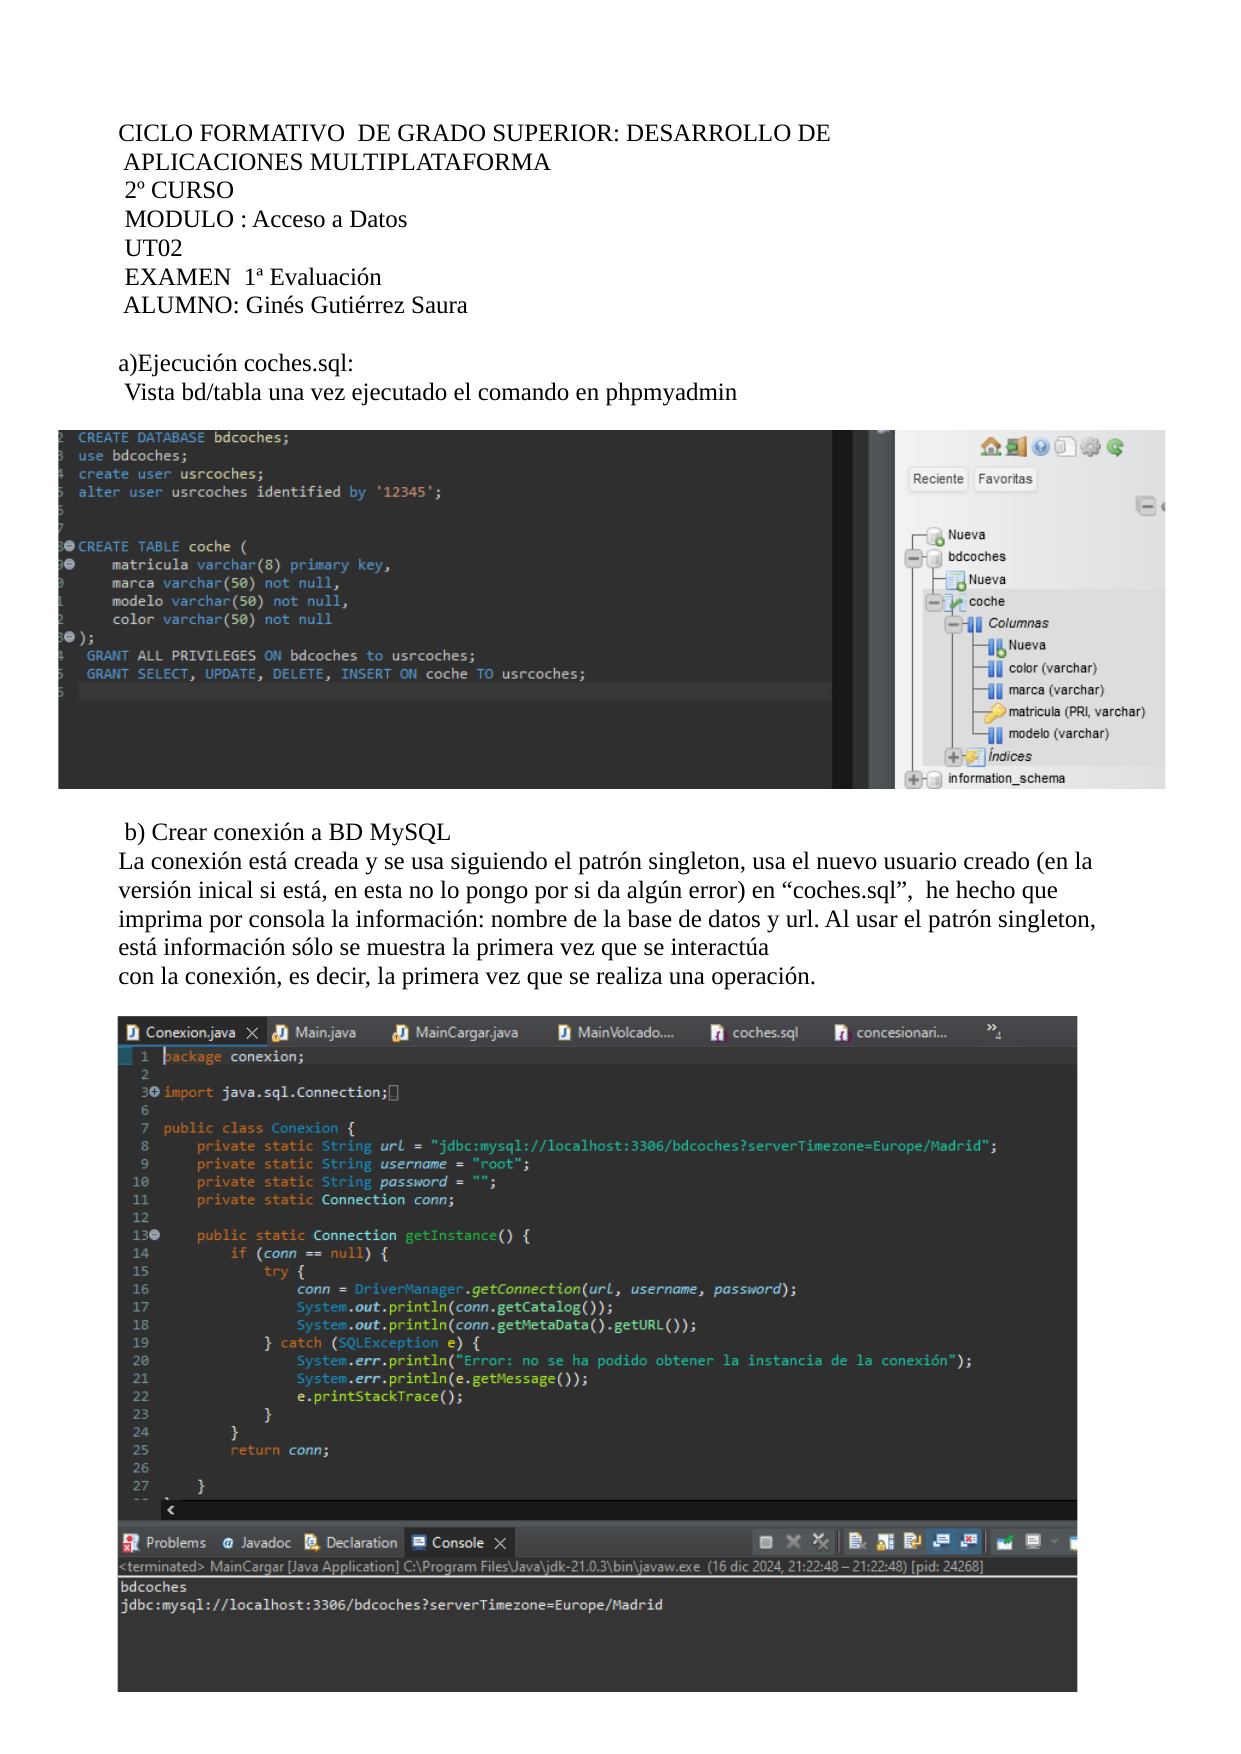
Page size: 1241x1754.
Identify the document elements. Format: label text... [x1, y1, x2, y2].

picture [58, 430, 1166, 789]
text b) Crear conexión a BD MySQL [118, 817, 1122, 846]
text ALUMNO: Ginés Gutiérrez Saura [118, 291, 1122, 319]
text Vista bd/tabla una vez ejecutado el comando en phpmyadmin [118, 377, 1122, 406]
text APLICACIONES MULTIPLATAFORMA [118, 147, 1122, 176]
text MODULO : Acceso a Datos [118, 204, 1122, 233]
text a)Ejecución coches.sql: [118, 348, 1122, 377]
text La conexión está creada y se usa siguiendo el patrón singleton, usa el nuevo usuario creado (en la versión inical si está, en esta no lo pongo por si da algún error) en “coches.sql”, he hecho que imprima por consola la información: nombre de la base de datos y url. Al usar el patrón singleton, está información sólo se muestra la primera vez que se interactúa [118, 846, 1122, 961]
text con la conexión, es decir, la primera vez que se realiza una operación. [118, 961, 1122, 990]
text 2º CURSO [118, 176, 1122, 204]
text CICLO FORMATIVO DE GRADO SUPERIOR: DESARROLLO DE [118, 118, 1122, 147]
text EXAMEN 1ª Evaluación [118, 262, 1122, 291]
picture [117, 1016, 1078, 1692]
text UT02 [118, 233, 1122, 262]
